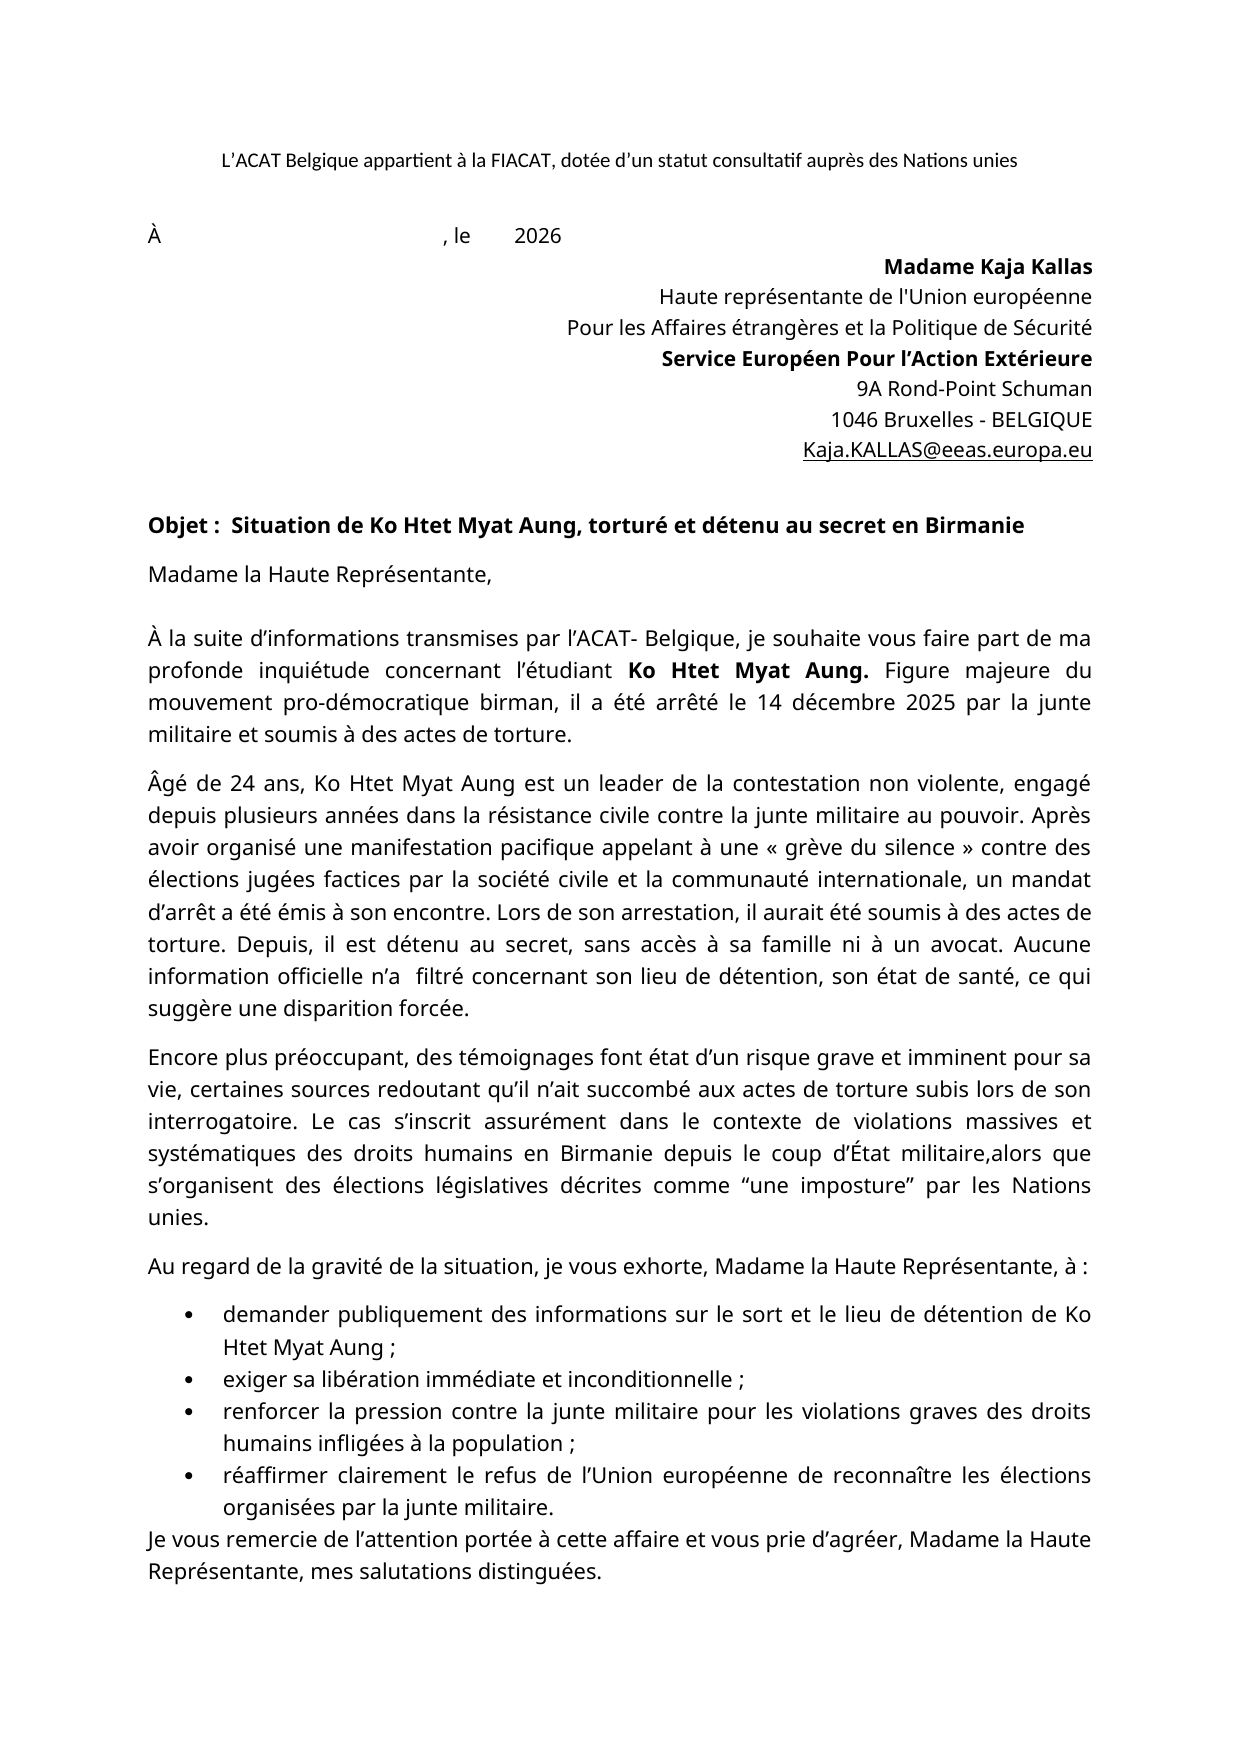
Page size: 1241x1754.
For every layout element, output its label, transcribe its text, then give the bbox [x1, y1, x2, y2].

text À , le 2026 [148, 221, 1093, 250]
text 1046 Bruxelles - BELGIQUE [148, 405, 1093, 433]
text Haute représentante de l'Union européenne [148, 282, 1093, 311]
text Kaja.KALLAS@eeas.europa.eu [148, 436, 1093, 464]
text Âgé de 24 ans, Ko Htet Myat Aung est un leader de la contestation non violente, engagé depuis plusieurs années dans la résistance civile contre la junte militaire au pouvoir. Après avoir organisé une manifestation pacifique appelant à une « grève du silence » contre des élections jugées factices par la société civile et la communauté internationale, un mandat d’arrêt a été émis à son encontre. Lors de son arrestation, il aurait été soumis à des actes de torture. Depuis, il est détenu au secret, sans accès à sa famille ni à un avocat. Aucune information officielle n’a filtré concernant son lieu de détention, son état de santé, ce qui suggère une disparition forcée. [148, 768, 1093, 1023]
text Pour les Affaires étrangères et la Politique de Sécurité [148, 313, 1093, 342]
text Madame la Haute Représentante, [148, 559, 1093, 589]
list renforcer la pression contre la junte militaire pour les violations graves des droits humains infligées à la population ; [185, 1396, 1093, 1458]
text Encore plus préoccupant, des témoignages font état d’un risque grave et imminent pour sa vie, certaines sources redoutant qu’il n’ait succombé aux actes de torture subis lors de son interrogatoire. Le cas s’inscrit assurément dans le contexte de violations massives et systématiques des droits humains en Birmanie depuis le coup d’État militaire,alors que s’organisent des élections législatives décrites comme “une imposture” par les Nations unies. [148, 1042, 1093, 1232]
list demander publiquement des informations sur le sort et le lieu de détention de Ko Htet Myat Aung ; [185, 1299, 1093, 1361]
text Service Européen Pour l’Action Extérieure 9A Rond-Point Schuman [148, 344, 1093, 403]
text Madame Kaja Kallas [148, 252, 1093, 280]
text À la suite d’informations transmises par l’ACAT- Belgique, je souhaite vous faire part de ma profonde inquiétude concernant l’étudiant Ko Htet Myat Aung. Figure majeure du mouvement pro-démocratique birman, il a été arrêté le 14 décembre 2025 par la junte militaire et soumis à des actes de torture. [148, 623, 1093, 749]
text Je vous remercie de l’attention portée à cette affaire et vous prie d’agréer, Madame la Haute Représentante, mes salutations distinguées. [148, 1524, 1093, 1586]
text Objet : Situation de Ko Htet Myat Aung, torturé et détenu au secret en Birmanie [148, 510, 1093, 540]
text Au regard de la gravité de la situation, je vous exhorte, Madame la Haute Représentante, à : [148, 1251, 1093, 1281]
list exiger sa libération immédiate et inconditionnelle ; [185, 1364, 1093, 1393]
list réaffirmer clairement le refus de l’Union européenne de reconnaître les élections organisées par la junte militaire. [185, 1460, 1093, 1522]
